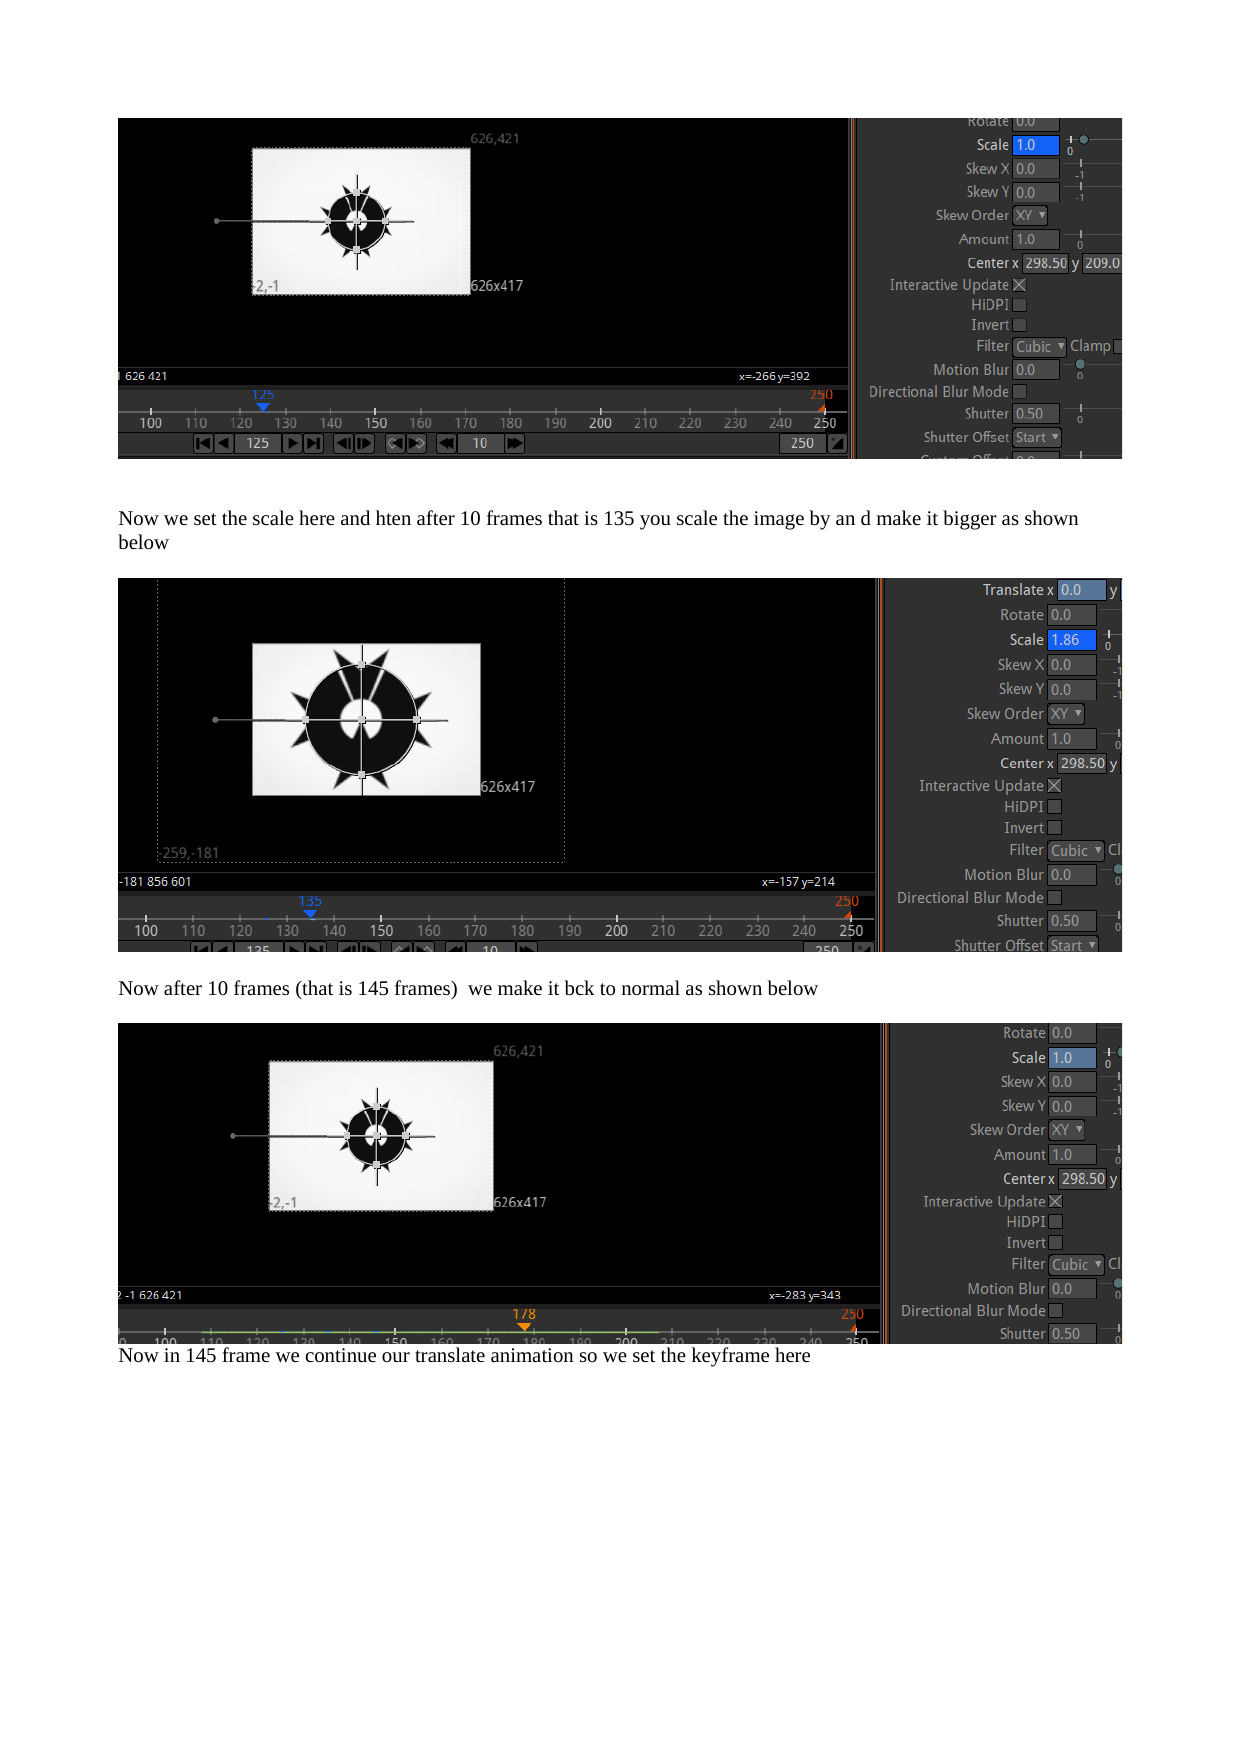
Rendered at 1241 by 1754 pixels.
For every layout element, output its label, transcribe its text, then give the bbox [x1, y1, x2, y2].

text Now after 10 frames (that is 145 frames) we make it bck to normal as shown below [118, 976, 1122, 1000]
picture [118, 578, 1123, 952]
text Now in 145 frame we continue our translate animation so we set the keyframe here [118, 1344, 1122, 1391]
text Now we set the scale here and hten after 10 frames that is 135 you scale the image by an d make it bigger as shown below [118, 506, 1122, 554]
picture [118, 1023, 1123, 1344]
picture [118, 118, 1123, 459]
